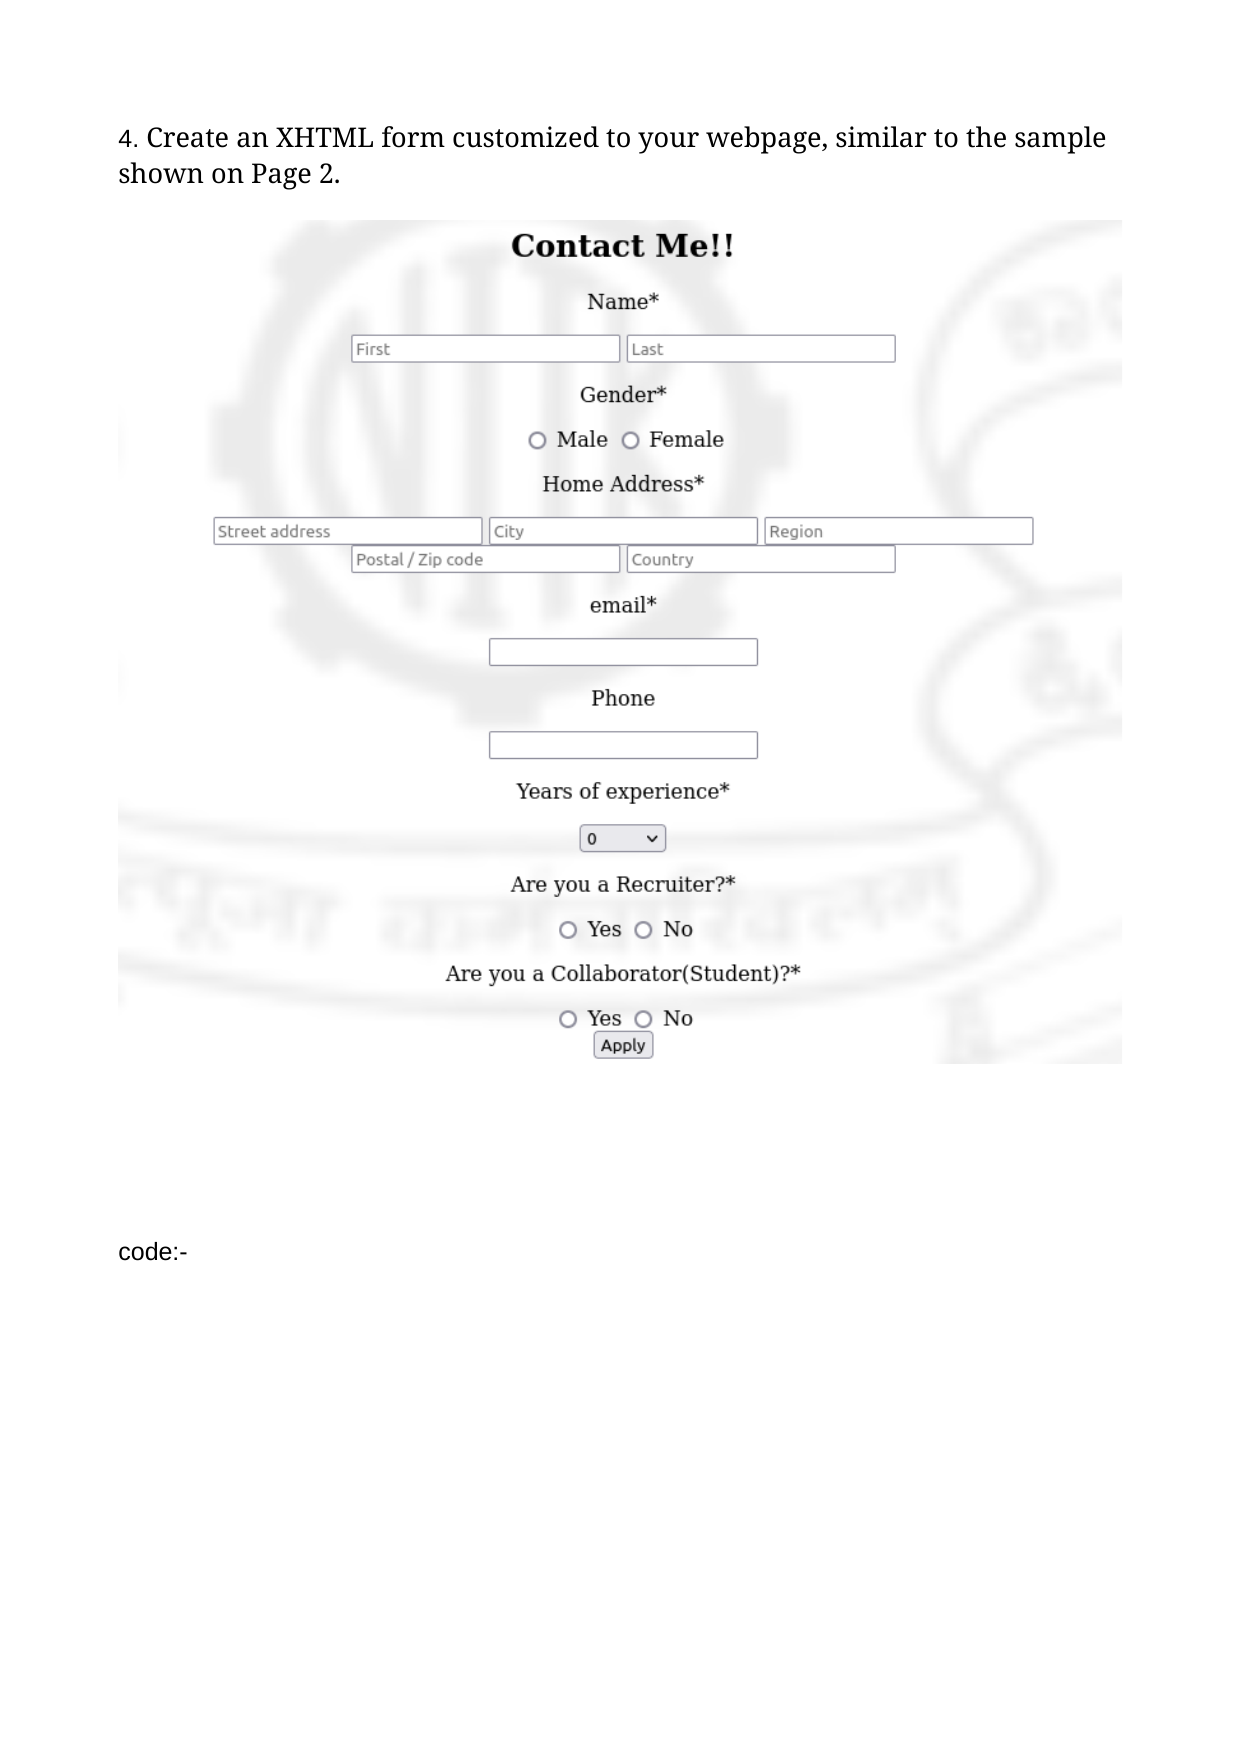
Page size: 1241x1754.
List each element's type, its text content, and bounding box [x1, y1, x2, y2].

text code:- [118, 1236, 1122, 1265]
text 4. Create an XHTML form customized to your webpage, similar to the sample shown on Page 2. [118, 118, 1122, 192]
picture [118, 220, 1123, 1064]
